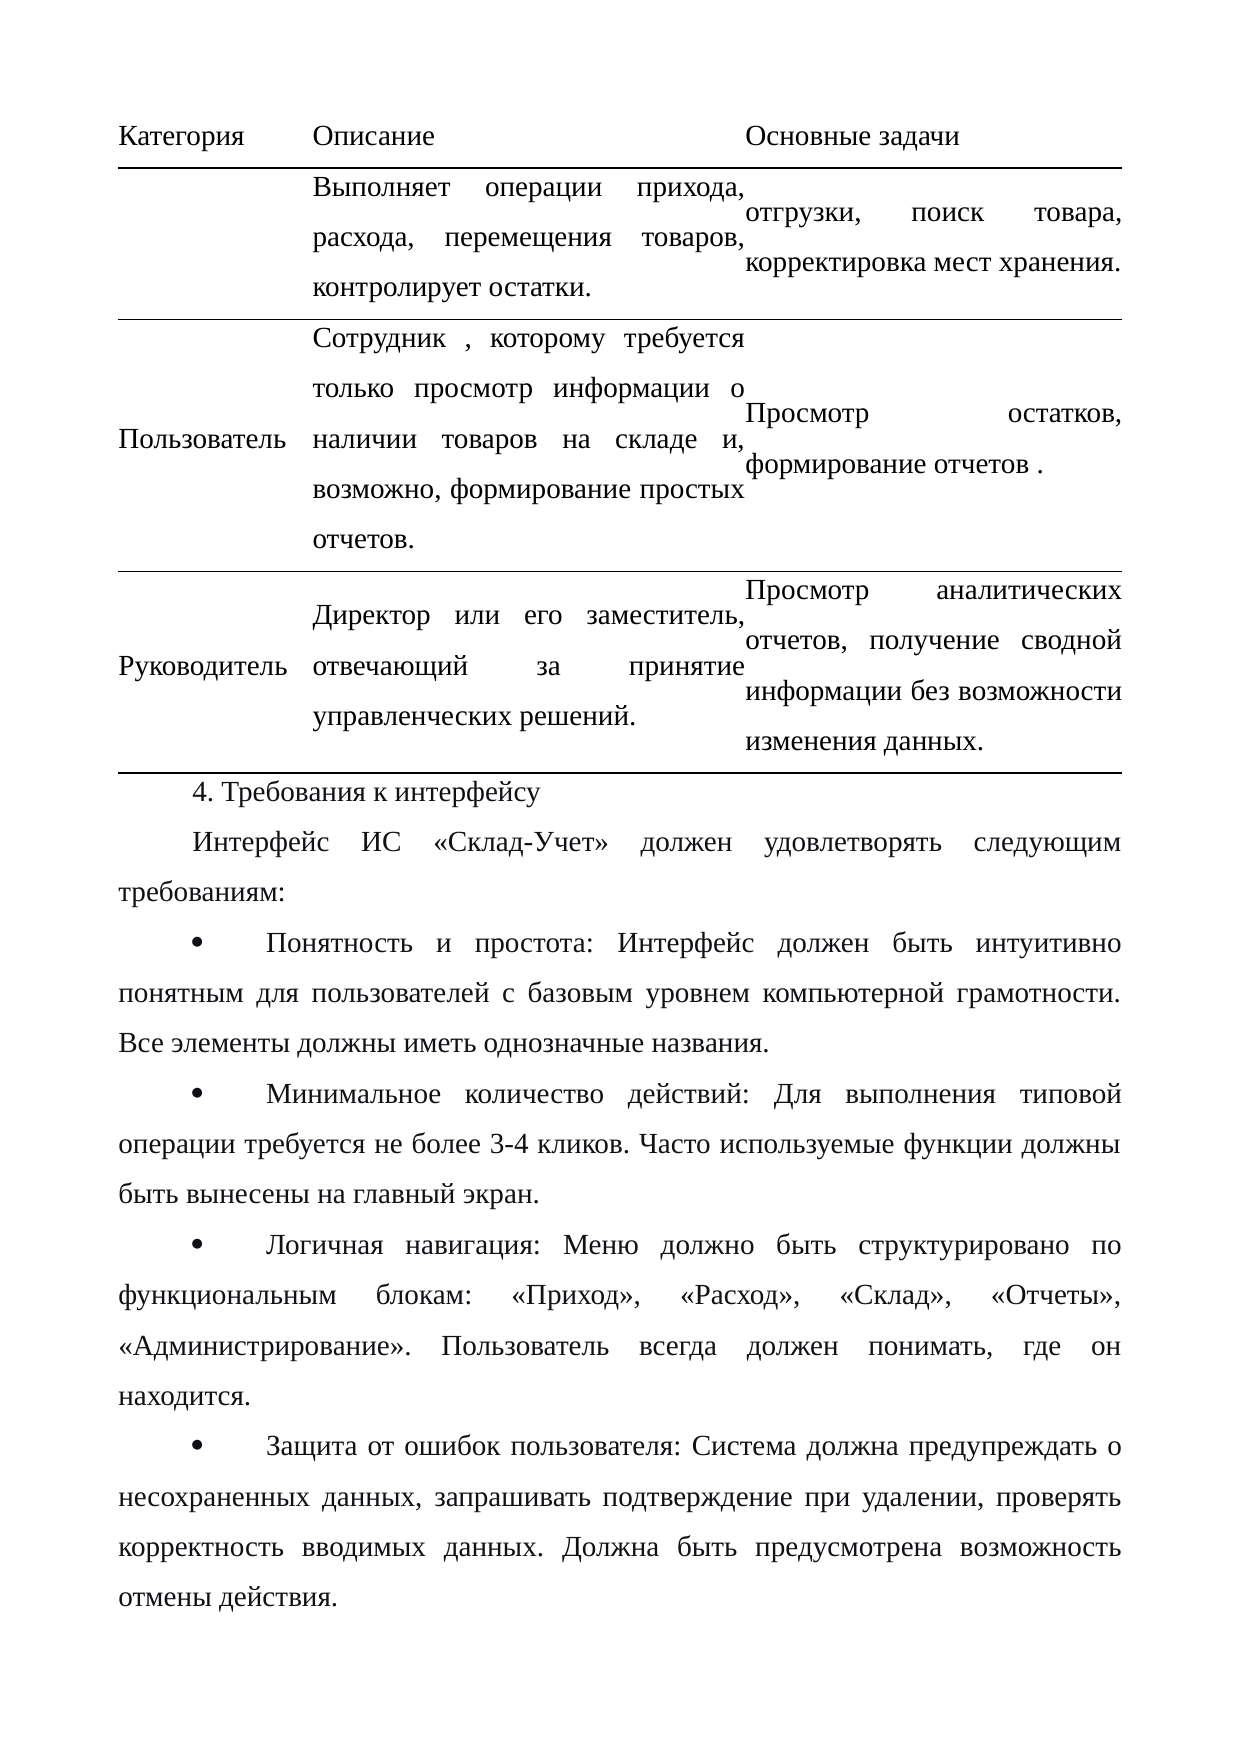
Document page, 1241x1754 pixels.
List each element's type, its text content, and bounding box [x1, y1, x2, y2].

table_cell [118, 169, 312, 319]
table_header Описание [312, 118, 745, 167]
table_cell Просмотр остатков, формирование отчетов . [745, 320, 1122, 571]
table_cell Выполняет операции прихода, расхода, перемещения товаров, контролирует остатки. [312, 169, 745, 319]
table_cell Директор или его заместитель, отвечающий за принятие управленческих решений. [312, 572, 745, 772]
table_cell Руководитель [118, 572, 312, 772]
list Защита от ошибок пользователя: Система должна предупреждать о несохраненных данных, запрашивать подтверждение при удалении, проверять корректность вводимых данных. Должна быть предусмотрена возможность отмены действия. [118, 1428, 1122, 1613]
table_header Категория [118, 118, 312, 167]
table_cell отгрузки, поиск товара, корректировка мест хранения. [745, 169, 1122, 319]
list Минимальное количество действий: Для выполнения типовой операции требуется не более 3-4 кликов. Часто используемые функции должны быть вынесены на главный экран. [118, 1076, 1122, 1210]
table_header Основные задачи [745, 118, 1122, 167]
table_cell Сотрудник , которому требуется только просмотр информации о наличии товаров на складе и, возможно, формирование простых отчетов. [312, 320, 745, 571]
text Интерфейс ИС «Склад-Учет» должен удовлетворять следующим требованиям: [118, 824, 1122, 908]
list Понятность и простота: Интерфейс должен быть интуитивно понятным для пользователей с базовым уровнем компьютерной грамотности. Все элементы должны иметь однозначные названия. [118, 925, 1122, 1059]
list Логичная навигация: Меню должно быть структурировано по функциональным блокам: «Приход», «Расход», «Склад», «Отчеты», «Администрирование». Пользователь всегда должен понимать, где он находится. [118, 1227, 1122, 1411]
table_cell Просмотр аналитических отчетов, получение сводной информации без возможности изменения данных. [745, 572, 1122, 772]
subtitle 4. Требования к интерфейсу [118, 774, 1122, 807]
table_cell Пользователь [118, 320, 312, 571]
